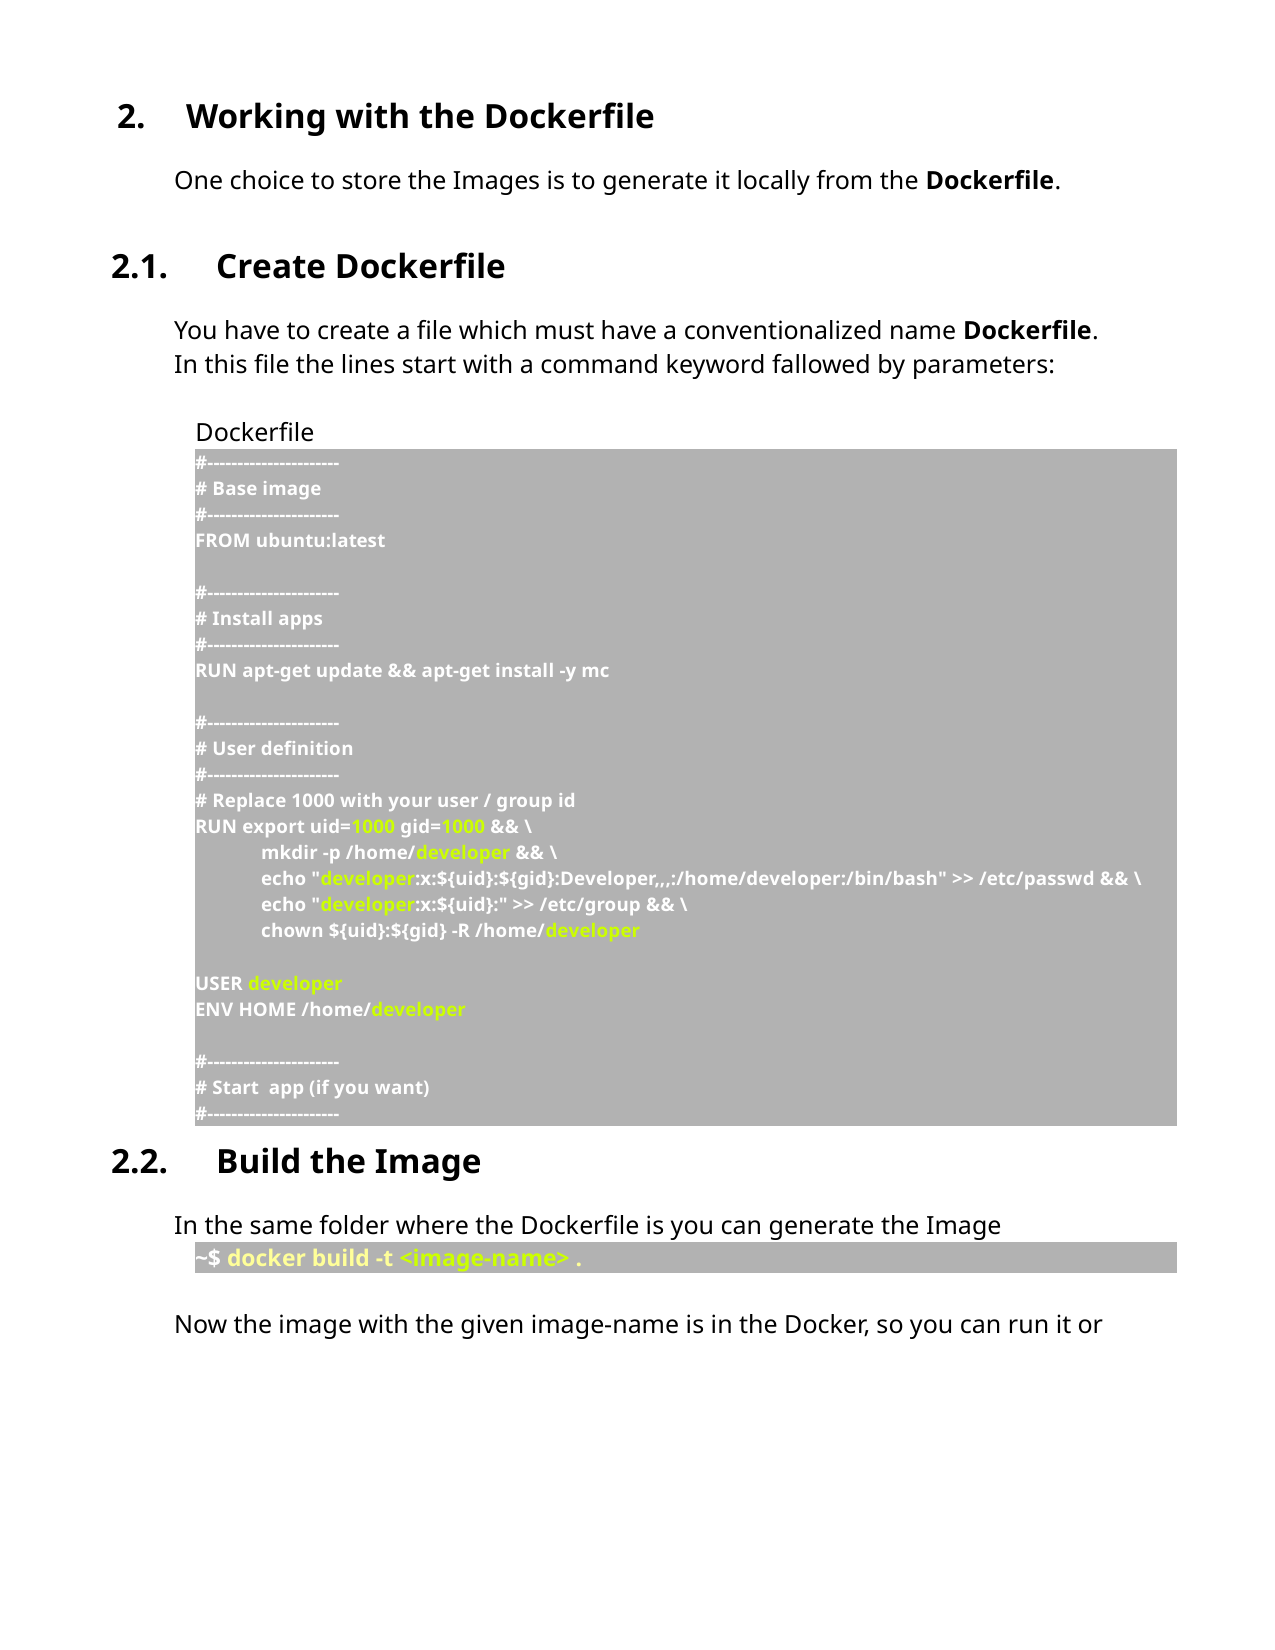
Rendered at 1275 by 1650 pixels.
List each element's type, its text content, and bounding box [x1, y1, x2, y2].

subtitle Build the Image [111, 1138, 1177, 1184]
text RUN export uid=1000 gid=1000 && \ [195, 813, 1177, 839]
text echo "developer:x:${uid}:${gid}:Developer,,,:/home/developer:/bin/bash" >> /etc/passwd && \ [195, 865, 1177, 891]
text chown ${uid}:${gid} -R /home/developer [195, 917, 1177, 943]
text #---------------------- [195, 761, 1177, 787]
text You have to create a file which must have a conventionalized name Dockerfile. [159, 313, 1177, 347]
text USER developer [195, 969, 1177, 996]
text mkdir -p /home/developer && \ [195, 839, 1177, 865]
text #---------------------- [195, 1048, 1177, 1074]
text # User definition [195, 735, 1177, 761]
text Now the image with the given image-name is in the Docker, so you can run it or [159, 1307, 1177, 1341]
text In this file the lines start with a command keyword fallowed by parameters: [159, 347, 1177, 381]
text Dockerfile [195, 415, 1177, 449]
text # Replace 1000 with your user / group id [195, 787, 1177, 813]
text # Base image [195, 475, 1177, 501]
text #---------------------- [195, 1100, 1177, 1126]
text FROM ubuntu:latest [195, 527, 1177, 553]
text One choice to store the Images is to generate it locally from the Dockerfile. [159, 163, 1177, 197]
text # Install apps [195, 605, 1177, 631]
text #---------------------- [195, 501, 1177, 527]
text # Start app (if you want) [195, 1074, 1177, 1100]
text In the same folder where the Dockerfile is you can generate the Image [159, 1208, 1177, 1242]
subtitle Create Dockerfile [111, 243, 1177, 289]
text #---------------------- [195, 631, 1177, 657]
text ENV HOME /home/developer [195, 996, 1177, 1022]
text ~$ docker build -t <image-name> . [195, 1242, 1177, 1273]
text #---------------------- [195, 449, 1177, 475]
text #---------------------- [195, 579, 1177, 605]
subtitle Working with the Dockerfile [117, 93, 1177, 139]
text #---------------------- [195, 709, 1177, 735]
text RUN apt-get update && apt-get install -y mc [195, 657, 1177, 683]
text echo "developer:x:${uid}:" >> /etc/group && \ [195, 891, 1177, 917]
